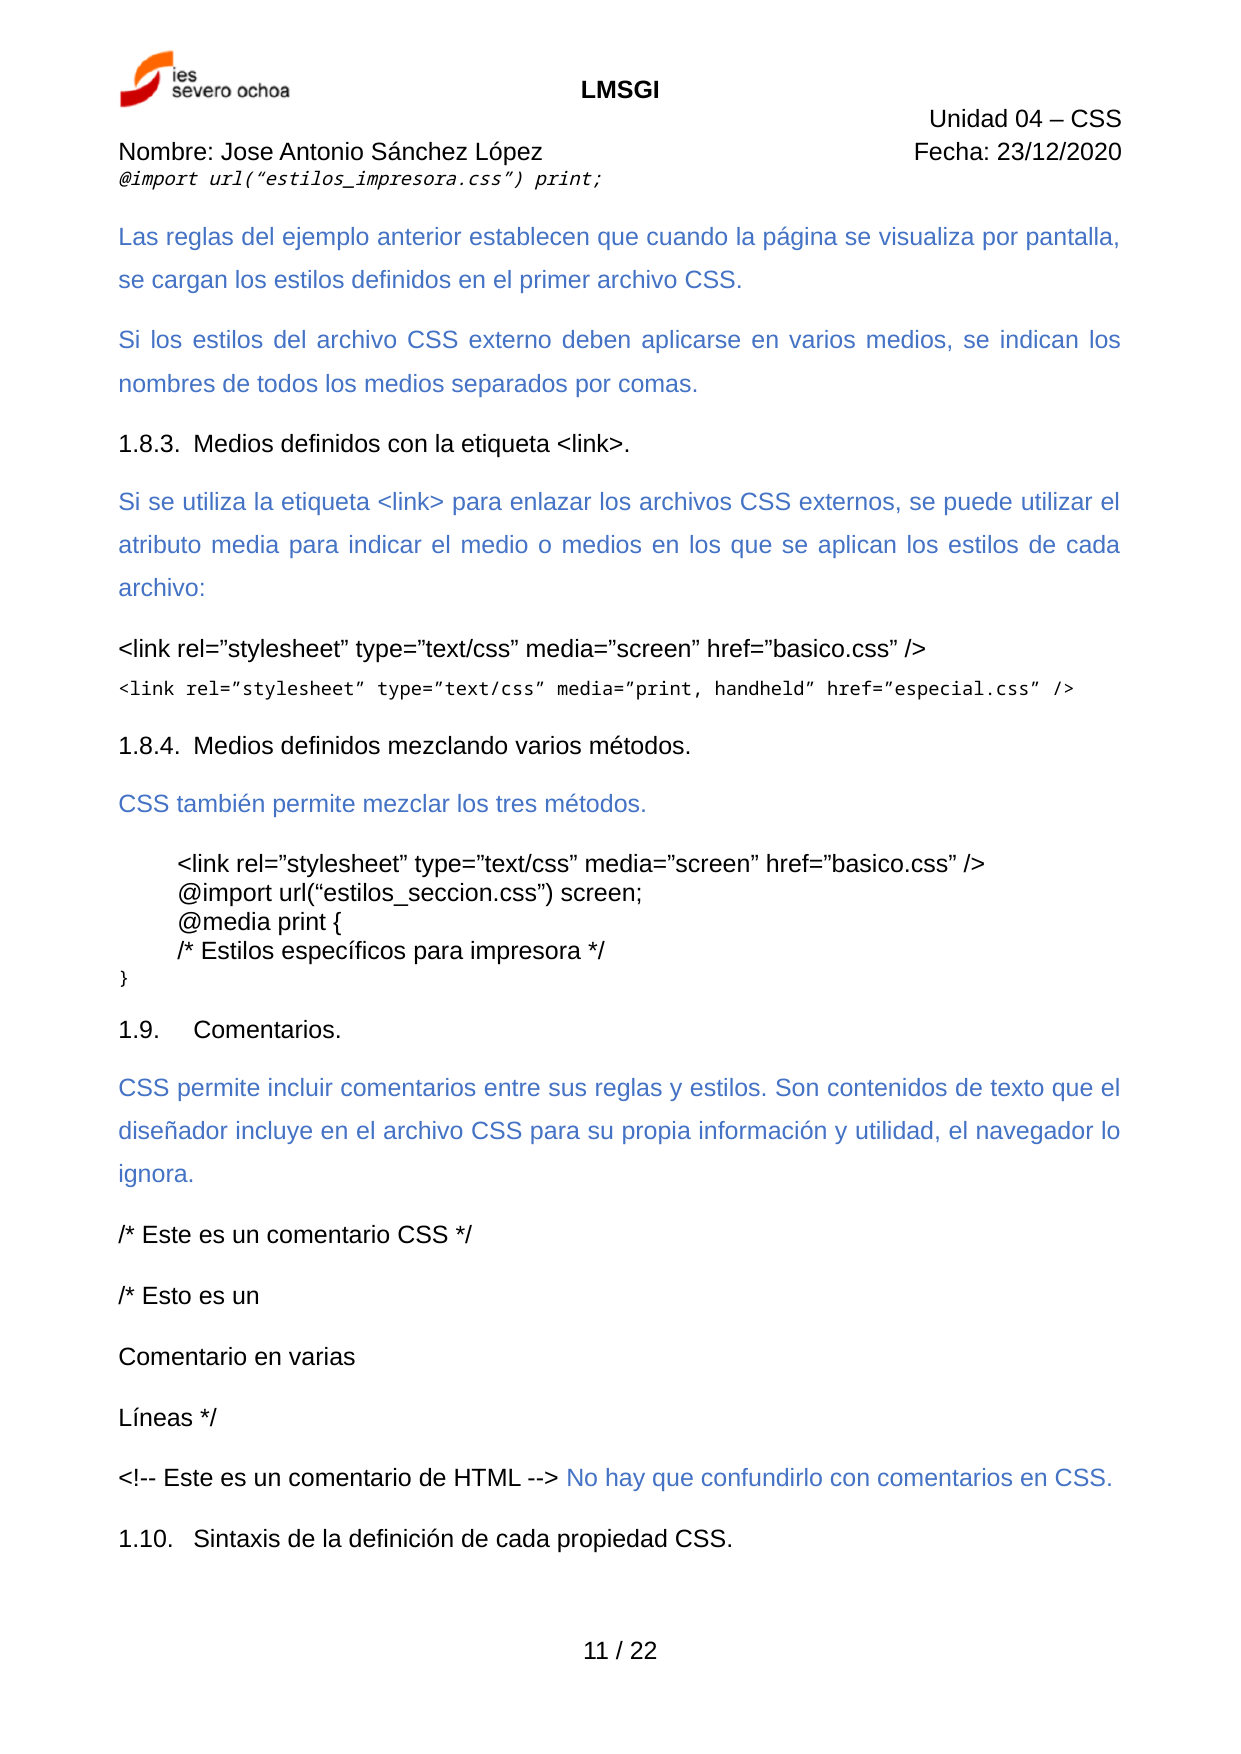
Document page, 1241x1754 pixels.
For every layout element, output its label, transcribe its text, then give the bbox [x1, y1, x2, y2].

list Medios definidos mezclando varios métodos. [118, 731, 1122, 760]
list Comentarios. [118, 1016, 1122, 1044]
text @import url(“estilos_impresora.css”) print; [118, 166, 1122, 191]
text CSS permite incluir comentarios entre sus reglas y estilos. Son contenidos de texto que el diseñador incluye en el archivo CSS para su propia información y utilidad, el navegador lo ignora. [118, 1073, 1122, 1188]
text <link rel=”stylesheet” type=”text/css” media=”print, handheld” href=”especial.css” /> [118, 675, 1122, 701]
list Medios definidos con la etiqueta <link>. [118, 429, 1122, 458]
list Sintaxis de la definición de cada propiedad CSS. [118, 1524, 1122, 1553]
text CSS también permite mezclar los tres métodos. [118, 789, 1122, 817]
text Las reglas del ejemplo anterior establecen que cuando la página se visualiza por pantalla, se cargan los estilos definidos en el primer archivo CSS. [118, 221, 1122, 293]
list @media print { [177, 907, 1122, 936]
text Si los estilos del archivo CSS externo deben aplicarse en varios medios, se indican los nombres de todos los medios separados por comas. [118, 325, 1122, 397]
text Comentario en varias [118, 1342, 1122, 1371]
text } [118, 964, 1122, 990]
text Líneas */ [118, 1403, 1122, 1431]
text <!-- Este es un comentario de HTML --> No hay que confundirlo con comentarios en CSS. [118, 1463, 1122, 1492]
list /* Estilos específicos para impresora */ [177, 936, 1122, 964]
text /* Este es un comentario CSS */ [118, 1220, 1122, 1249]
text Si se utiliza la etiqueta <link> para enlazar los archivos CSS externos, se puede utilizar el atributo media para indicar el medio o medios en los que se aplican los estilos de cada archivo: [118, 487, 1122, 602]
text <link rel=”stylesheet” type=”text/css” media=”screen” href=”basico.css” /> [118, 634, 1122, 663]
text /* Esto es un [118, 1281, 1122, 1310]
list @import url(“estilos_seccion.css”) screen; [177, 878, 1122, 907]
list <link rel=”stylesheet” type=”text/css” media=”screen” href=”basico.css” /> [177, 849, 1122, 878]
